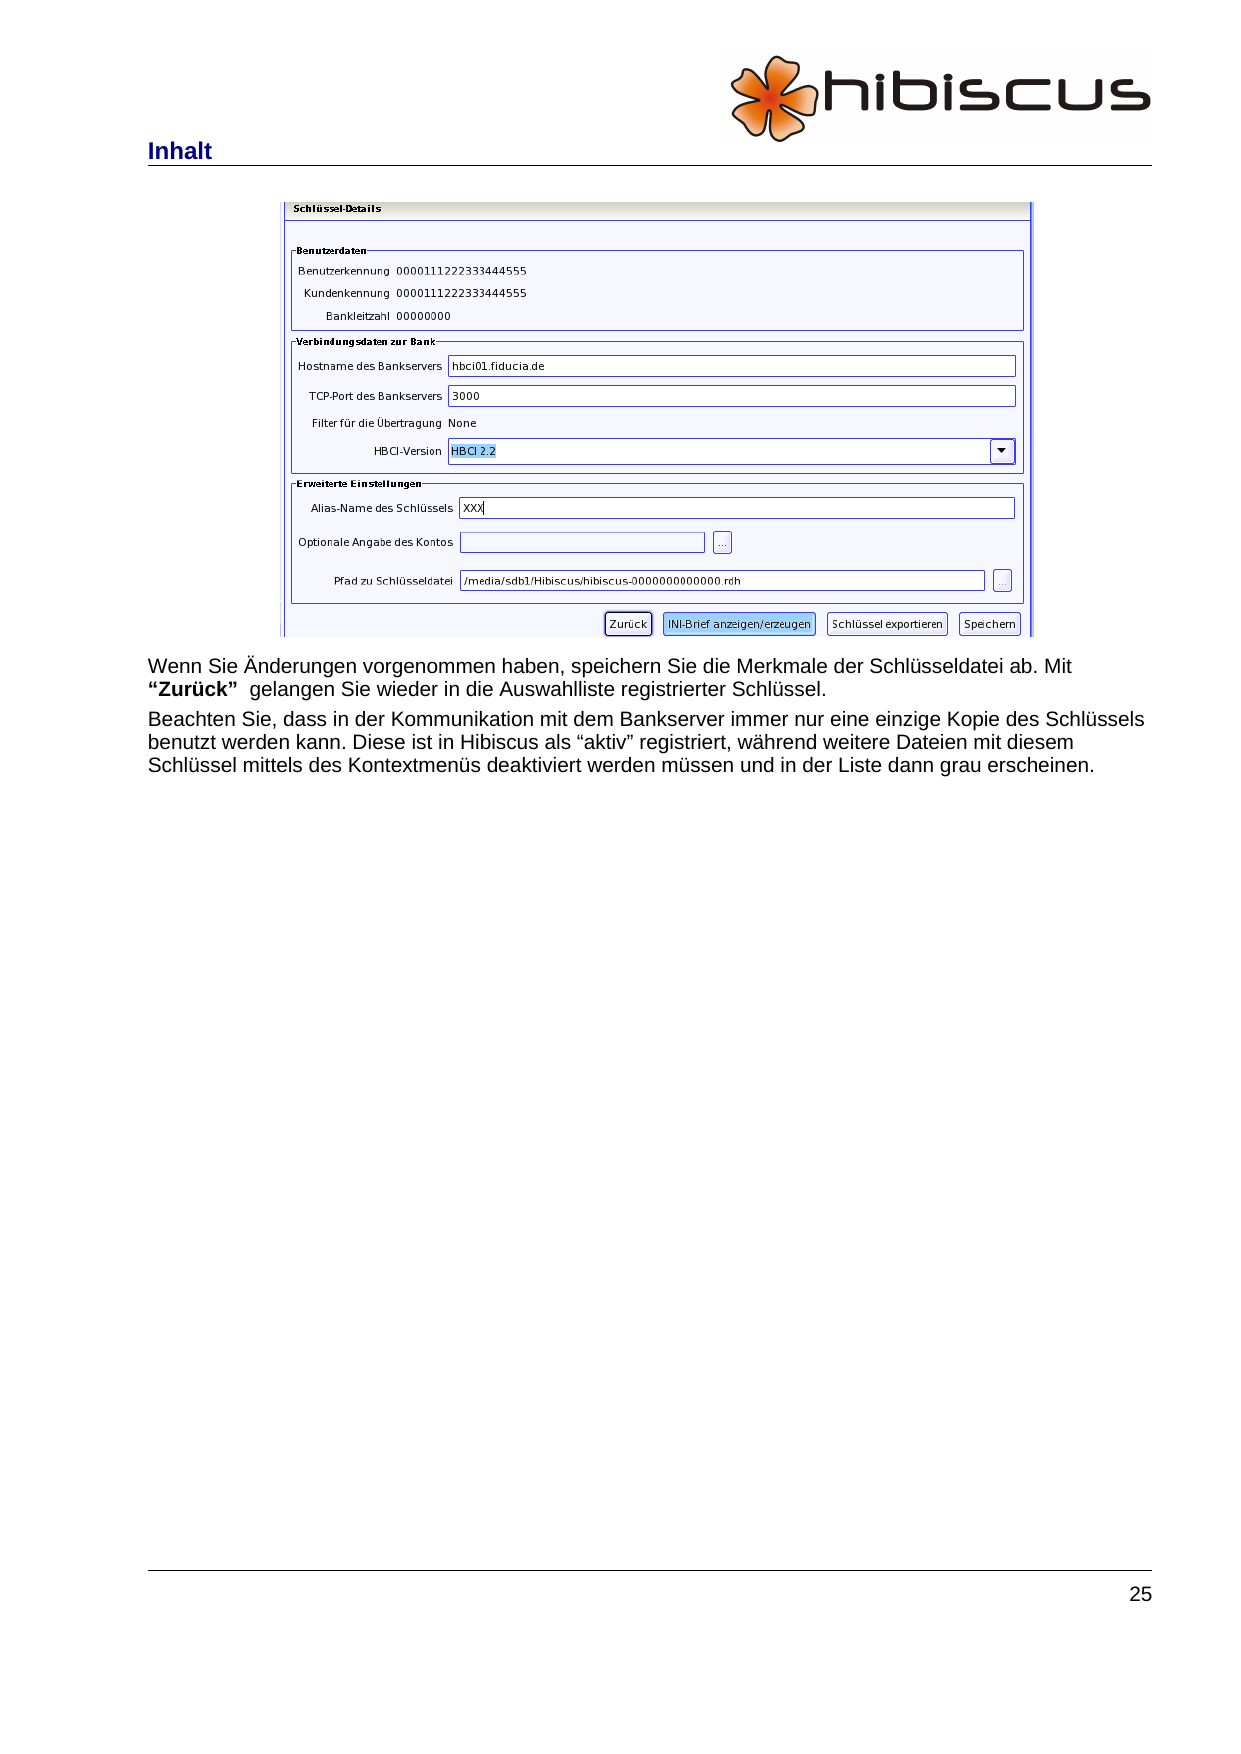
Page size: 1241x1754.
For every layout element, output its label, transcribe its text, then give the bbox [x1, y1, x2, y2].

picture [280, 202, 1034, 637]
picture [723, 51, 1153, 144]
text Wenn Sie Änderungen vorgenommen haben, speichern Sie die Merkmale der Schlüsseldatei ab. Mit “Zurück” gelangen Sie wieder in die Auswahlliste registrierter Schlüssel. [148, 195, 1152, 701]
text Beachten Sie, dass in der Kommunikation mit dem Bankserver immer nur eine einzige Kopie des Schlüssels benutzt werden kann. Diese ist in Hibiscus als “aktiv” registriert, während weitere Dateien mit diesem Schlüssel mittels des Kontextmenüs deaktiviert werden müssen und in der Liste dann grau erscheinen. [148, 707, 1152, 777]
